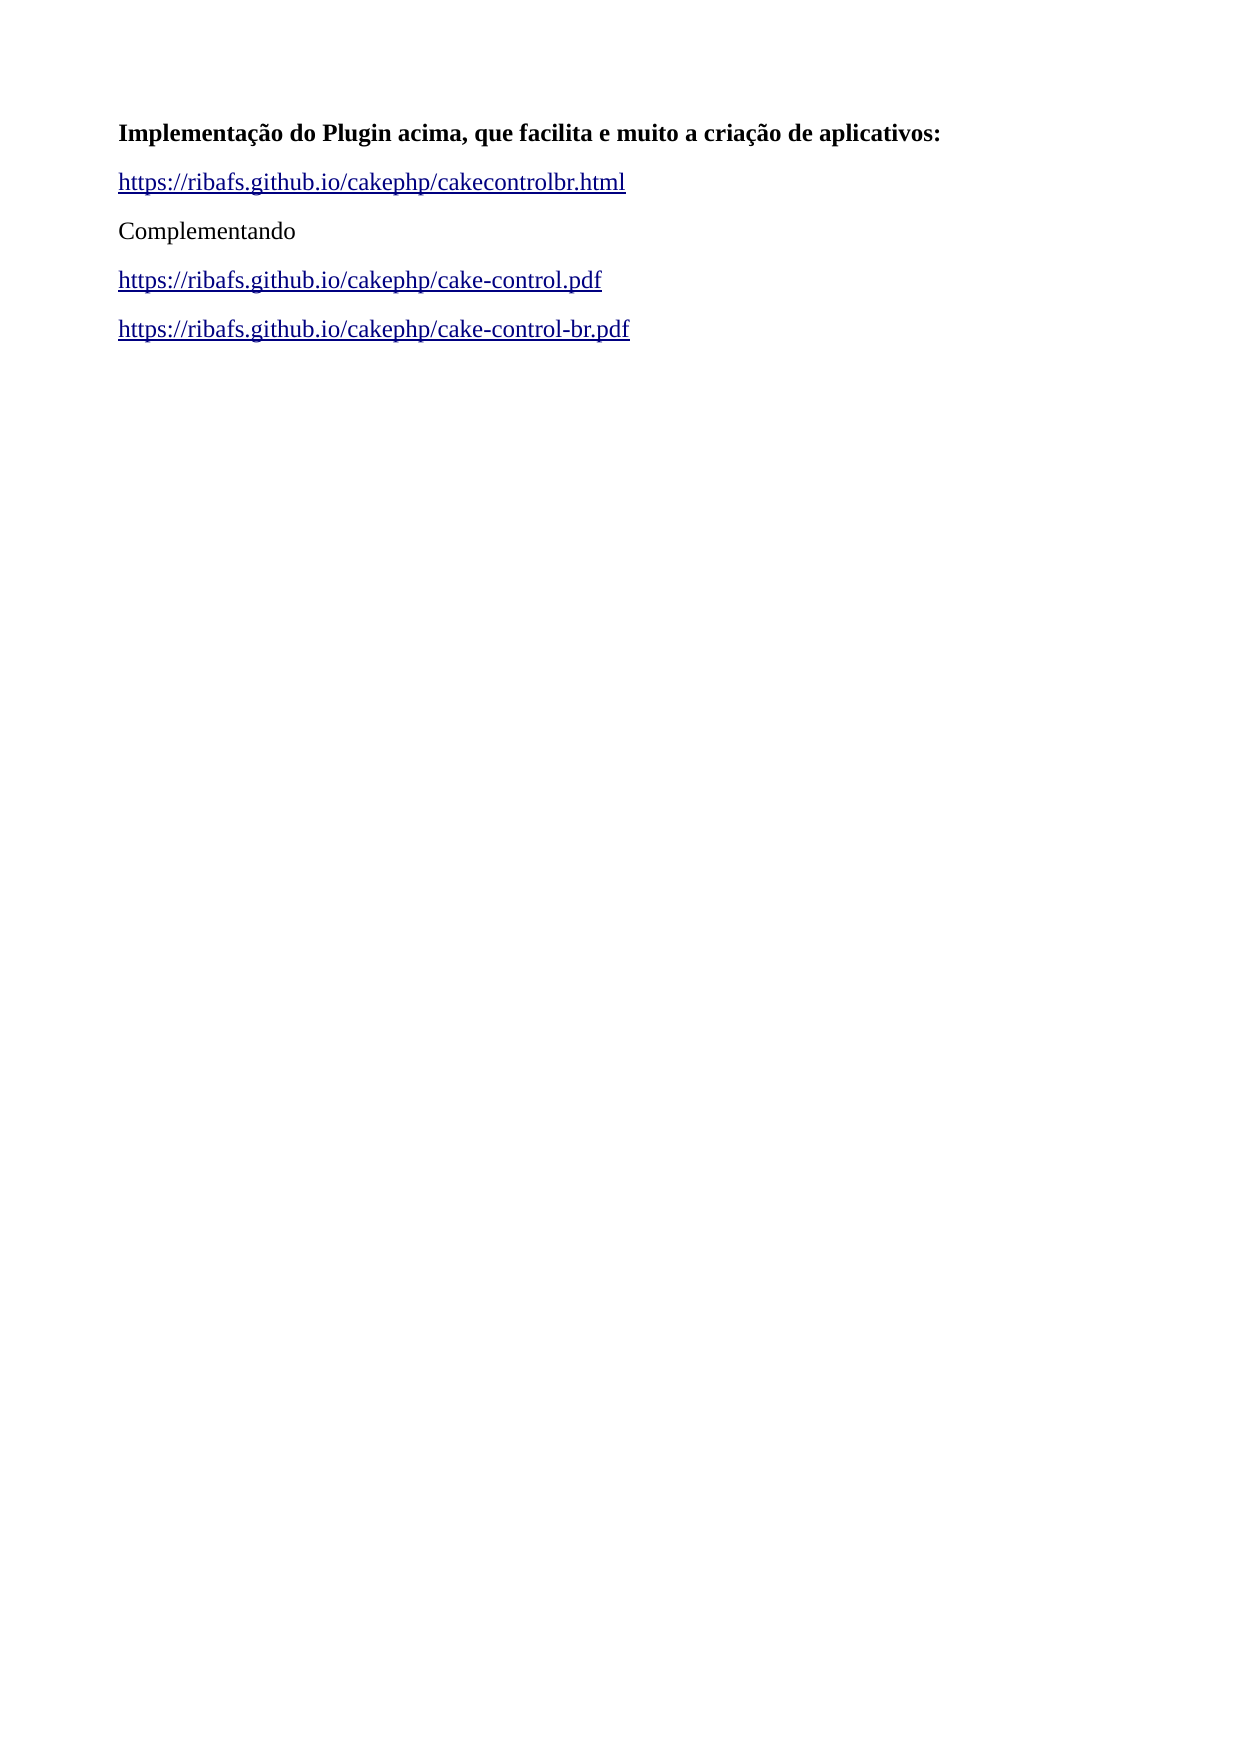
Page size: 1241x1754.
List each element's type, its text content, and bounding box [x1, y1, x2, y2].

text https://ribafs.github.io/cakephp/cakecontrolbr.html [118, 167, 1122, 196]
text https://ribafs.github.io/cakephp/cake-control.pdf [118, 265, 1122, 294]
text https://ribafs.github.io/cakephp/cake-control-br.pdf [118, 314, 1122, 343]
text Complementando [118, 216, 1122, 245]
text Implementação do Plugin acima, que facilita e muito a criação de aplicativos: [118, 118, 1122, 147]
